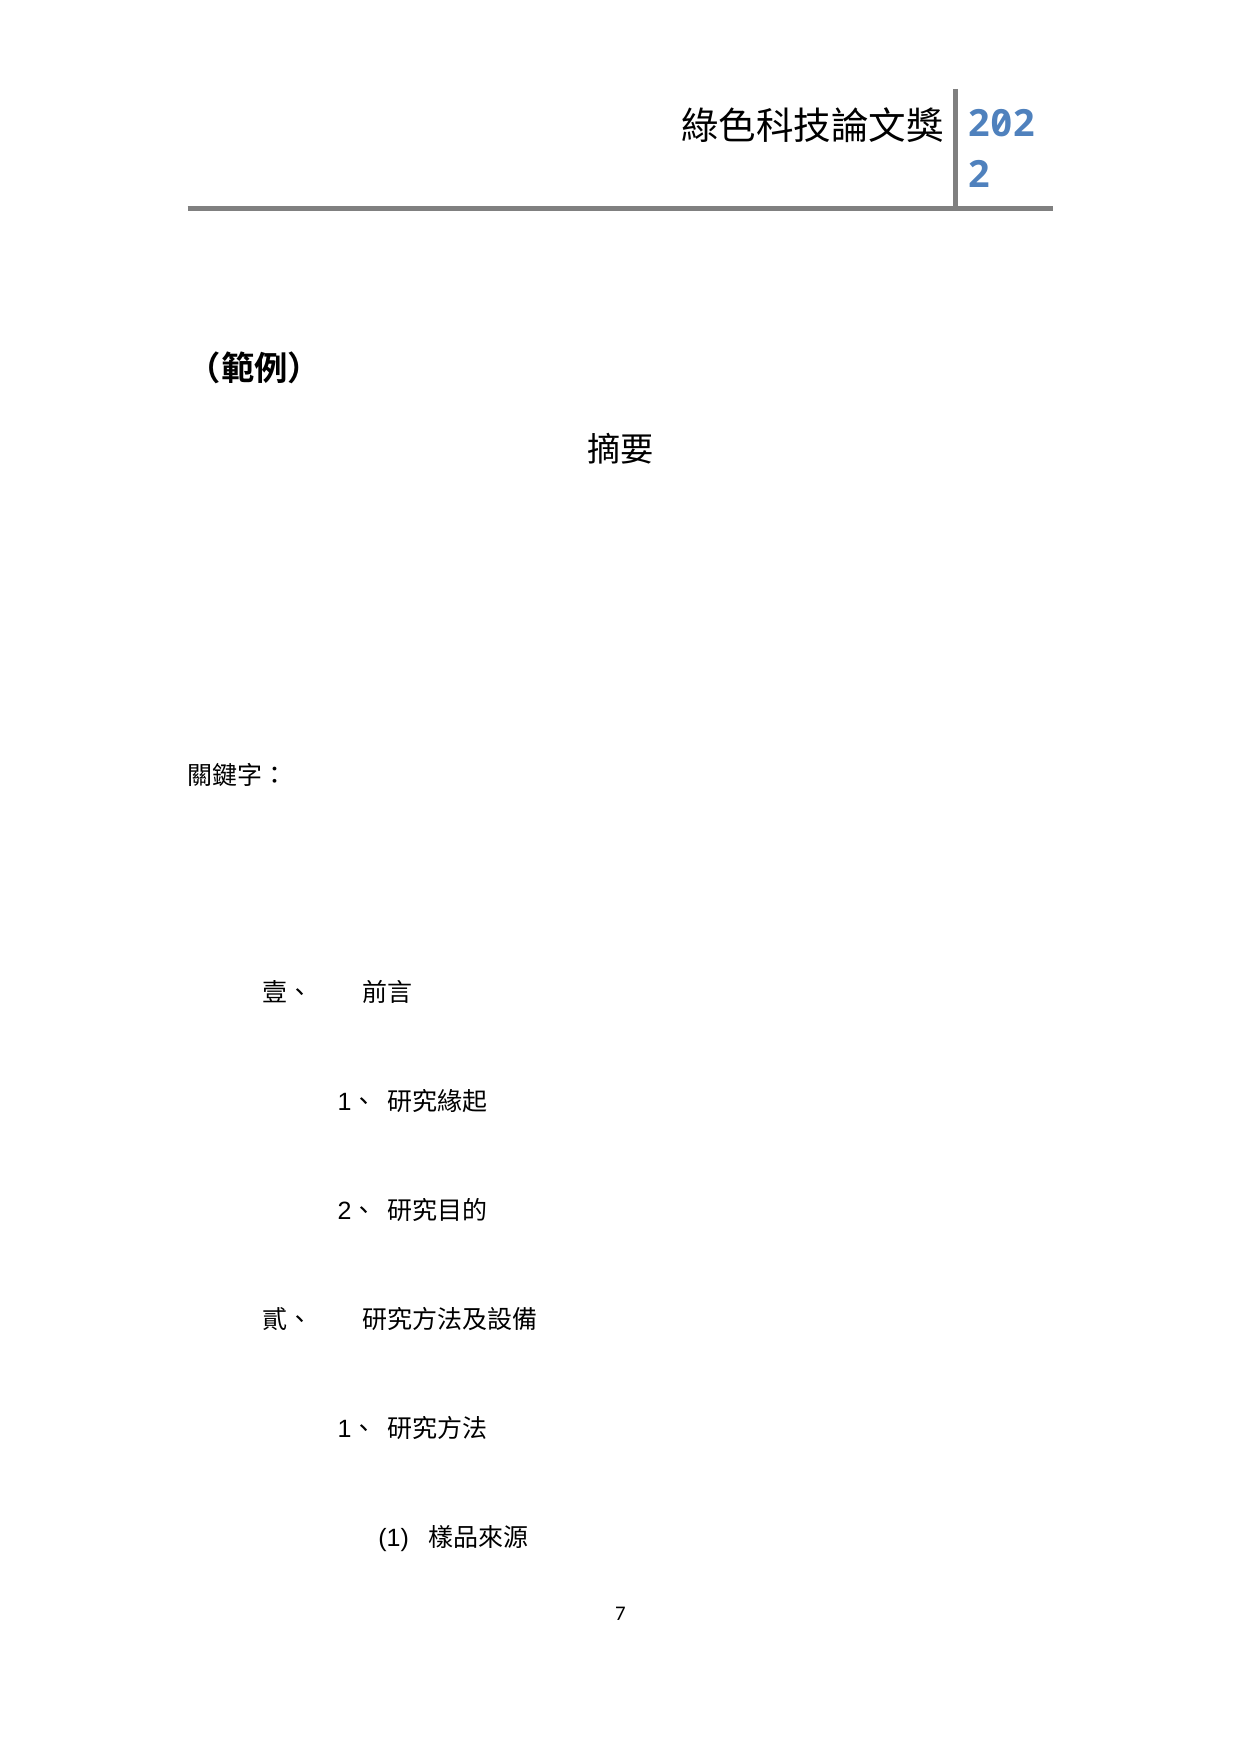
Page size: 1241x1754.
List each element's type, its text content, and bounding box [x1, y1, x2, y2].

list 研究緣起 [337, 1058, 1053, 1121]
list 研究目的 [337, 1167, 1053, 1230]
text 關鍵字： [187, 732, 1053, 794]
list 樣品來源 [378, 1494, 1053, 1557]
list 前言 [262, 949, 1053, 1012]
text （範例） [187, 324, 1053, 387]
list 研究方法及設備 [262, 1276, 1053, 1339]
list 研究方法 [337, 1385, 1053, 1448]
text 摘要 [187, 405, 1053, 468]
